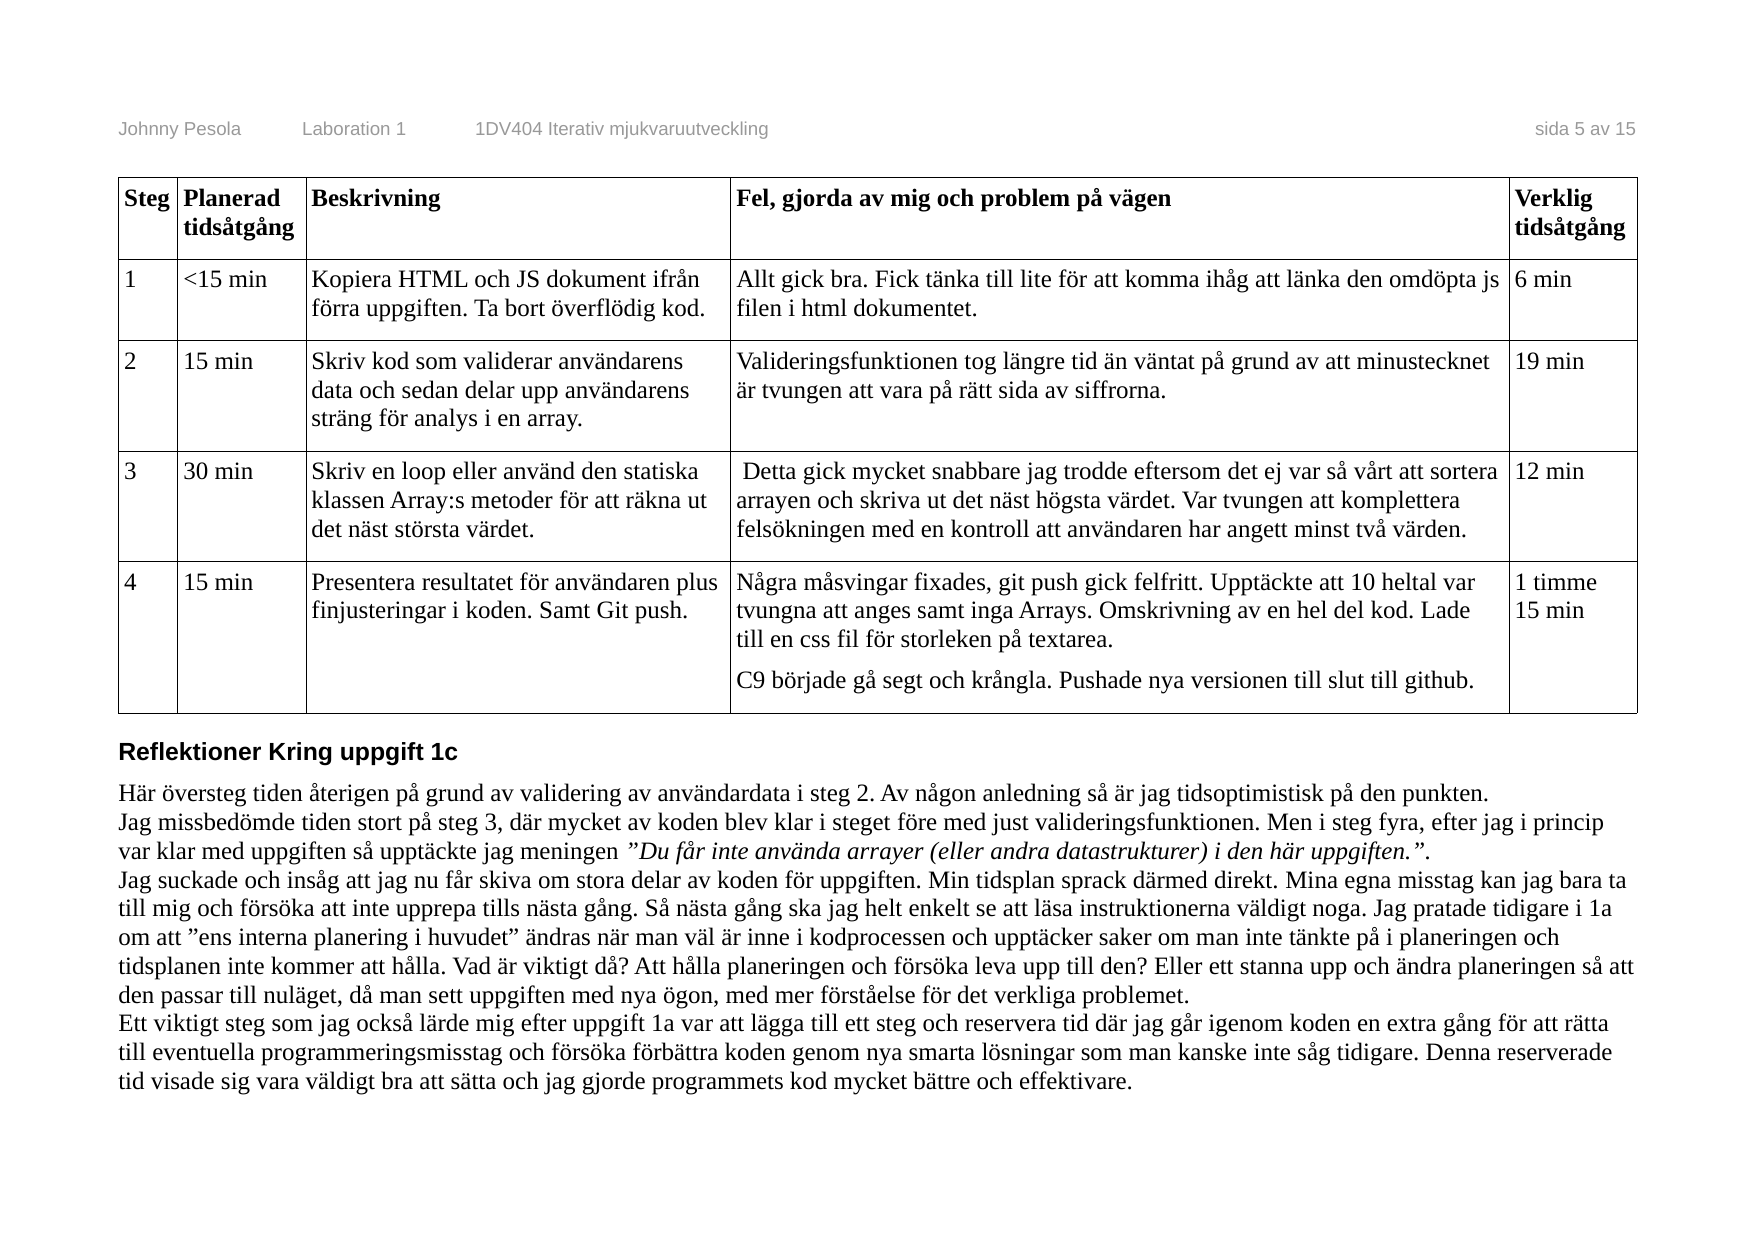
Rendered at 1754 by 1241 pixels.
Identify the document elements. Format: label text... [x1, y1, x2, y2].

table_cell 30 min [178, 452, 306, 561]
table_cell Skriv en loop eller använd den statiska klassen Array:s metoder för att räkna ut det näst största värdet. [307, 452, 730, 561]
subtitle Reflektioner Kring uppgift 1c [118, 737, 1636, 766]
text Ett viktigt steg som jag också lärde mig efter uppgift 1a var att lägga till ett steg och reservera tid där jag går igenom koden en extra gång för att rätta till eventuella programmeringsmisstag och försöka förbättra koden genom nya smarta lösningar som man kanske inte såg tidigare. Denna reserverade tid visade sig vara väldigt bra att sätta och jag gjorde programmets kod mycket bättre och effektivare. [118, 1008, 1636, 1095]
table_header Fel, gjorda av mig och problem på vägen [731, 178, 1509, 259]
table_cell 15 min [178, 562, 306, 712]
table_cell Skriv kod som validerar användarens data och sedan delar upp användarens sträng för analys i en array. [307, 341, 730, 451]
table_cell 1 [119, 260, 177, 340]
table_cell 12 min [1510, 452, 1637, 561]
table_cell Allt gick bra. Fick tänka till lite för att komma ihåg att länka den omdöpta js filen i html dokumentet. [731, 260, 1509, 340]
table_header Beskrivning [307, 178, 730, 259]
table_header Verklig tidsåtgång [1510, 178, 1637, 259]
table_cell Presentera resultatet för användaren plus finjusteringar i koden. Samt Git push. [307, 562, 730, 712]
table_cell Detta gick mycket snabbare jag trodde eftersom det ej var så vårt att sortera arrayen och skriva ut det näst högsta värdet. Var tvungen att komplettera felsökningen med en kontroll att användaren har angett minst två värden. [731, 452, 1509, 561]
table_header Planerad tidsåtgång [178, 178, 306, 259]
table_cell 15 min [178, 341, 306, 451]
table_cell 4 [119, 562, 177, 712]
table_header Steg [119, 178, 177, 259]
text Jag missbedömde tiden stort på steg 3, där mycket av koden blev klar i steget före med just valideringsfunktionen. Men i steg fyra, efter jag i princip var klar med uppgiften så upptäckte jag meningen ”Du får inte använda arrayer (eller andra datastrukturer) i den här uppgiften.”. [118, 807, 1636, 865]
table_cell Några måsvingar fixades, git push gick felfritt. Upptäckte att 10 heltal var tvungna att anges samt inga Arrays. Omskrivning av en hel del kod. Lade till en css fil för storleken på textarea. C9 började gå segt och krångla. Pushade nya versionen till slut till github. [731, 562, 1509, 712]
table_cell <15 min [178, 260, 306, 340]
text Här översteg tiden återigen på grund av validering av användardata i steg 2. Av någon anledning så är jag tidsoptimistisk på den punkten. [118, 778, 1636, 807]
table_cell 1 timme 15 min [1510, 562, 1637, 712]
table_cell 2 [119, 341, 177, 451]
table_cell Kopiera HTML och JS dokument ifrån förra uppgiften. Ta bort överflödig kod. [307, 260, 730, 340]
table_cell Valideringsfunktionen tog längre tid än väntat på grund av att minustecknet är tvungen att vara på rätt sida av siffrorna. [731, 341, 1509, 451]
text Jag suckade och insåg att jag nu får skiva om stora delar av koden för uppgiften. Min tidsplan sprack därmed direkt. Mina egna misstag kan jag bara ta till mig och försöka att inte upprepa tills nästa gång. Så nästa gång ska jag helt enkelt se att läsa instruktionerna väldigt noga. Jag pratade tidigare i 1a om att ”ens interna planering i huvudet” ändras när man väl är inne i kodprocessen och upptäcker saker om man inte tänkte på i planeringen och tidsplanen inte kommer att hålla. Vad är viktigt då? Att hålla planeringen och försöka leva upp till den? Eller ett stanna upp och ändra planeringen så att den passar till nuläget, då man sett uppgiften med nya ögon, med mer förståelse för det verkliga problemet. [118, 865, 1636, 1008]
table_cell 6 min [1510, 260, 1637, 340]
table_cell 3 [119, 452, 177, 561]
table_cell 19 min [1510, 341, 1637, 451]
